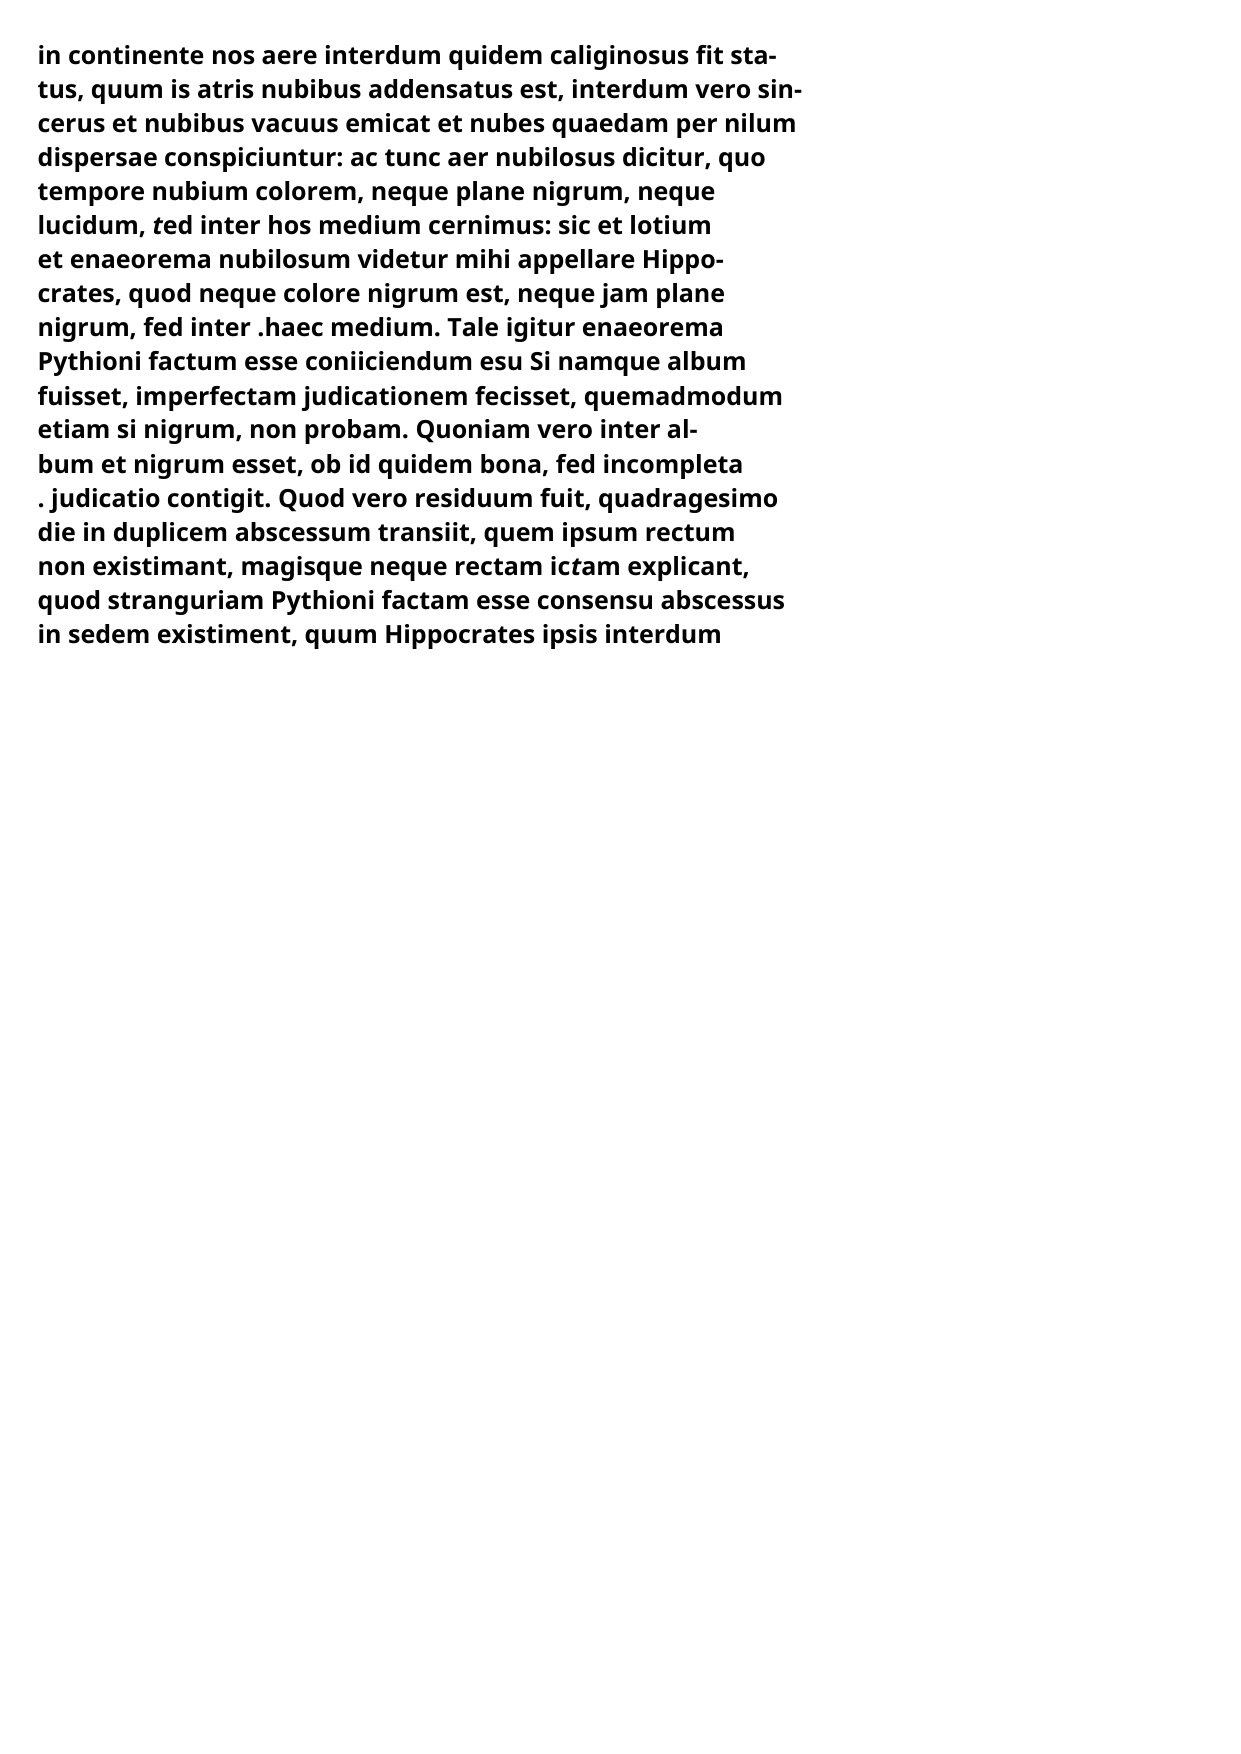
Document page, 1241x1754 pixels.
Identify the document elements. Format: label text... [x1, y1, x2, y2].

text in continente nos aere interdum quidem caliginosus fit sta- tus, quum is atris nubibus addensatus est, interdum vero sin- cerus et nubibus vacuus emicat et nubes quaedam per nilum dispersae conspiciuntur: ac tunc aer nubilosus dicitur, quo tempore nubium colorem, neque plane nigrum, neque lucidum, ted inter hos medium cernimus: sic et lotium et enaeorema nubilosum videtur mihi appellare Hippo- crates, quod neque colore nigrum est, neque jam plane nigrum, fed inter .haec medium. Tale igitur enaeorema Pythioni factum esse coniiciendum esu Si namque album fuisset, imperfectam judicationem fecisset, quemadmodum etiam si nigrum, non probam. Quoniam vero inter al- bum et nigrum esset, ob id quidem bona, fed incompleta . judicatio contigit. Quod vero residuum fuit, quadragesimo die in duplicem abscessum transiit, quem ipsum rectum non existimant, magisque neque rectam ictam explicant, quod stranguriam Pythioni factam esse consensu abscessus in sedem existiment, quum Hippocrates ipsis interdum [37, 37, 1203, 651]
